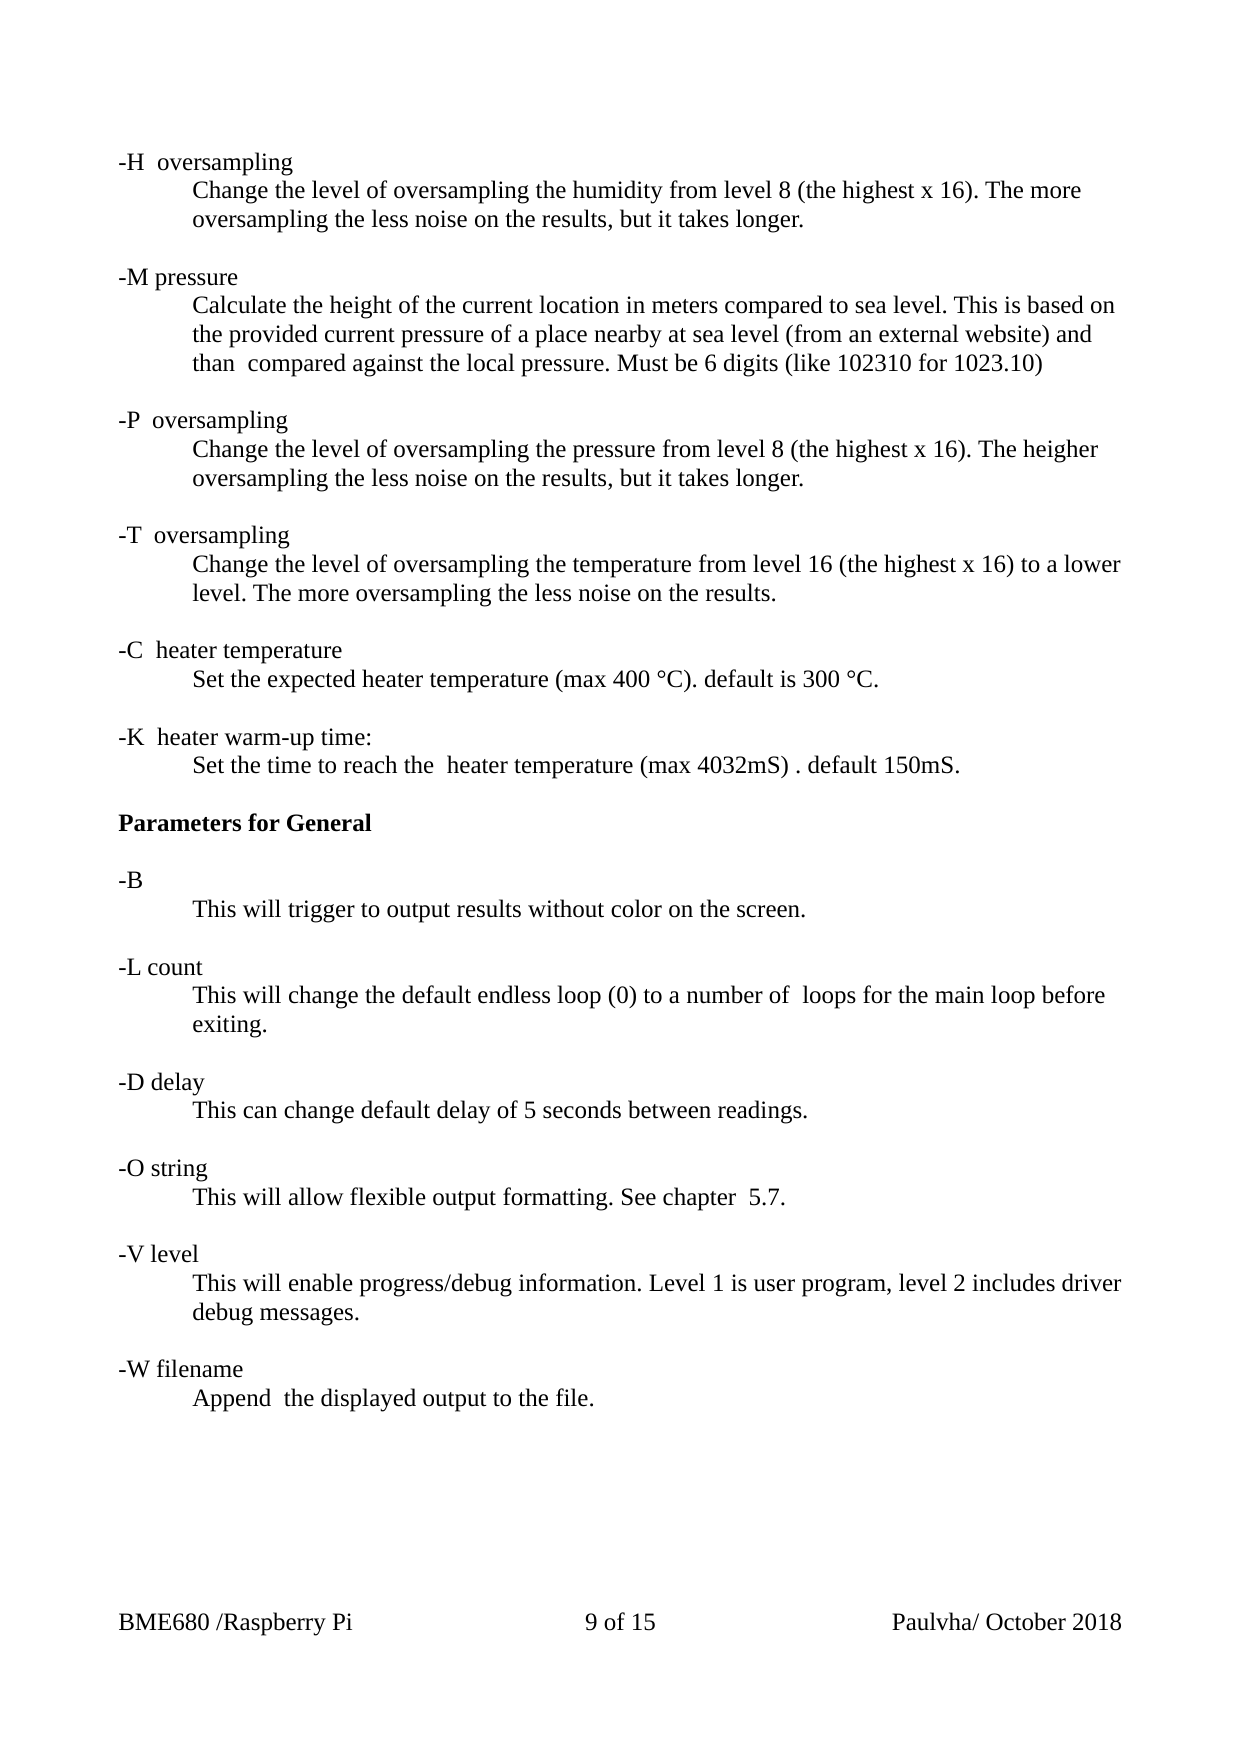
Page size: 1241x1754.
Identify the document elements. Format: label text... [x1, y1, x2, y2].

text -T oversampling [118, 521, 1122, 549]
text -M pressure [118, 262, 1122, 291]
text This can change default delay of 5 seconds between readings. [192, 1096, 1122, 1124]
text Set the time to reach the heater temperature (max 4032mS) . default 150mS. [192, 751, 1122, 779]
text -W filename [118, 1354, 1122, 1383]
text Change the level of oversampling the pressure from level 8 (the highest x 16). The heigher oversampling the less noise on the results, but it takes longer. [192, 434, 1122, 492]
text -O string [118, 1153, 1122, 1182]
text Set the expected heater temperature (max 400 °C). default is 300 °C. [192, 664, 1122, 693]
text Append the displayed output to the file. [118, 1383, 1122, 1412]
text -K heater warm-up time: [118, 722, 1122, 751]
text -L count [118, 952, 1122, 981]
text -V level [118, 1239, 1122, 1268]
text -B [118, 866, 1122, 894]
text Calculate the height of the current location in meters compared to sea level. This is based on the provided current pressure of a place nearby at sea level (from an external website) and than compared against the local pressure. Must be 6 digits (like 102310 for 1023.10) [192, 291, 1122, 377]
text -H oversampling [118, 147, 1122, 176]
text Change the level of oversampling the temperature from level 16 (the highest x 16) to a lower level. The more oversampling the less noise on the results. [192, 549, 1122, 607]
text -P oversampling [118, 406, 1122, 434]
text Parameters for General [118, 808, 1122, 837]
text This will trigger to output results without color on the screen. [118, 894, 1122, 923]
text This will allow flexible output formatting. See chapter 5.7. [118, 1182, 1122, 1211]
text -C heater temperature [118, 636, 1122, 664]
text This will enable progress/debug information. Level 1 is user program, level 2 includes driver debug messages. [192, 1268, 1122, 1326]
text Change the level of oversampling the humidity from level 8 (the highest x 16). The more oversampling the less noise on the results, but it takes longer. [192, 176, 1122, 233]
text This will change the default endless loop (0) to a number of loops for the main loop before exiting. [192, 981, 1122, 1038]
text -D delay [118, 1067, 1122, 1096]
